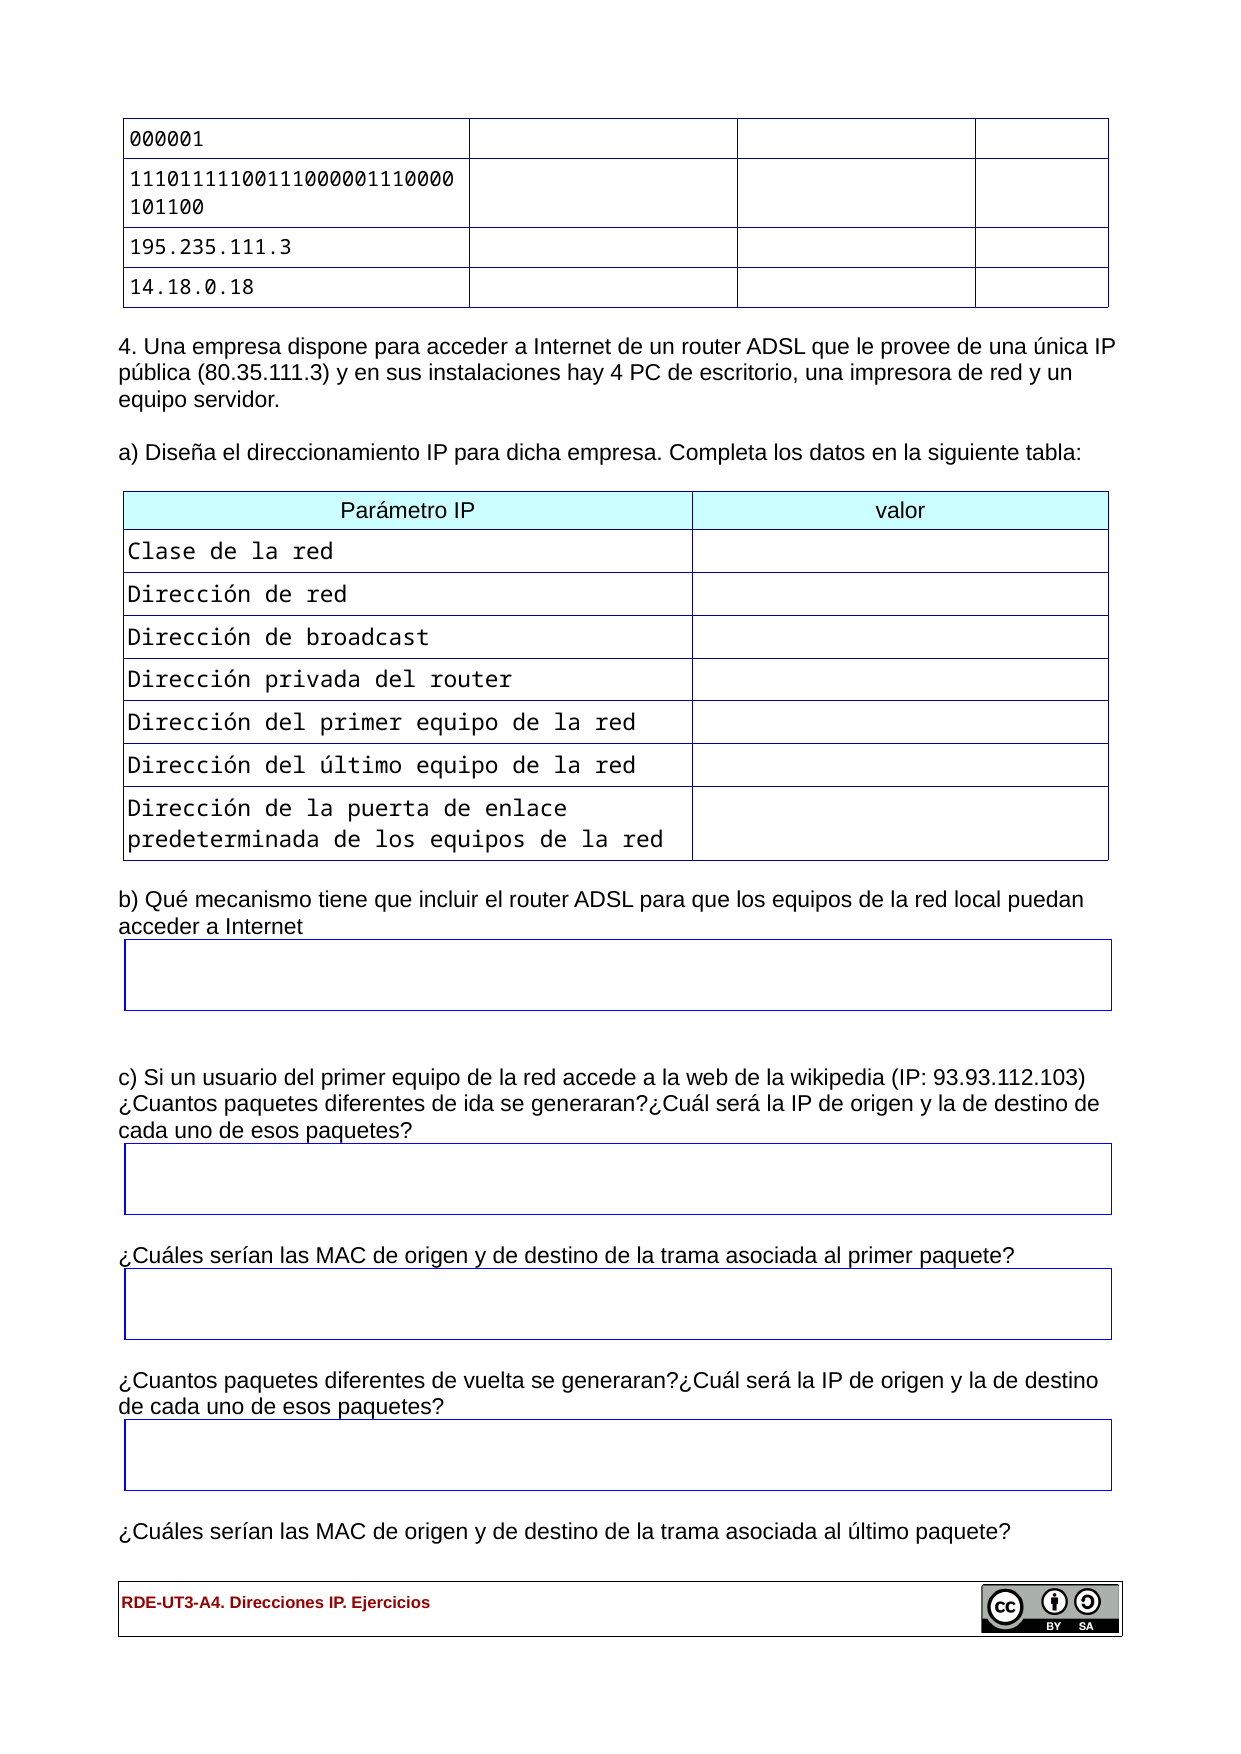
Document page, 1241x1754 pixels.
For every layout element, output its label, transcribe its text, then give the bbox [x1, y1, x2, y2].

table_cell [976, 228, 1108, 267]
table_cell [976, 268, 1108, 307]
table_cell [470, 268, 737, 307]
text ¿Cuantos paquetes diferentes de vuelta se generaran?¿Cuál será la IP de origen y la de destino de cada uno de esos paquetes? [118, 1367, 1122, 1419]
table_header [126, 1269, 1111, 1339]
table_header [126, 940, 1111, 1010]
table_cell Dirección del primer equipo de la red [124, 701, 692, 743]
table_header Parámetro IP [124, 492, 692, 529]
table_cell [738, 268, 975, 307]
table_cell Dirección de broadcast [124, 616, 692, 657]
table_cell [470, 159, 737, 227]
text ¿Cuáles serían las MAC de origen y de destino de la trama asociada al primer paquete? [118, 1242, 1122, 1268]
table_cell [738, 159, 975, 227]
table_cell [470, 119, 737, 158]
table_cell [738, 119, 975, 158]
table_cell Clase de la red [124, 530, 692, 572]
table_cell [693, 787, 1108, 860]
text b) Qué mecanismo tiene que incluir el router ADSL para que los equipos de la red local puedan acceder a Internet [118, 886, 1122, 939]
table_cell Dirección de la puerta de enlace predeterminada de los equipos de la red [124, 787, 692, 860]
table_cell [470, 228, 737, 267]
table_cell [693, 659, 1108, 700]
table_cell Dirección privada del router [124, 659, 692, 700]
table_cell [976, 159, 1108, 227]
text a) Diseña el direccionamiento IP para dicha empresa. Completa los datos en la siguiente tabla: [118, 438, 1122, 465]
table_cell [738, 228, 975, 267]
table_cell 195.235.111.3 [124, 228, 469, 267]
text c) Si un usuario del primer equipo de la red accede a la web de la wikipedia (IP: 93.93.112.103) [118, 1064, 1122, 1090]
table_cell 14.18.0.18 [124, 268, 469, 307]
text ¿Cuáles serían las MAC de origen y de destino de la trama asociada al último paquete? [118, 1518, 1122, 1544]
table_cell Dirección de red [124, 573, 692, 615]
table_cell Dirección del último equipo de la red [124, 744, 692, 786]
table_header [126, 1144, 1111, 1214]
table_cell 000001 [124, 119, 469, 158]
table_cell [693, 616, 1108, 657]
table_header [126, 1420, 1111, 1490]
text 4. Una empresa dispone para acceder a Internet de un router ADSL que le provee de una única IP pública (80.35.111.3) y en sus instalaciones hay 4 PC de escritorio, una impresora de red y un equipo servidor. [118, 333, 1122, 412]
text ¿Cuantos paquetes diferentes de ida se generaran?¿Cuál será la IP de origen y la de destino de cada uno de esos paquetes? [118, 1090, 1122, 1143]
table_cell [693, 744, 1108, 786]
table_header valor [693, 492, 1108, 529]
table_cell [693, 573, 1108, 615]
table_cell [976, 119, 1108, 158]
table_cell 11101111100111000001110000101100 [124, 159, 469, 227]
table_cell [693, 701, 1108, 743]
picture [981, 1584, 1119, 1633]
table_cell [693, 530, 1108, 572]
